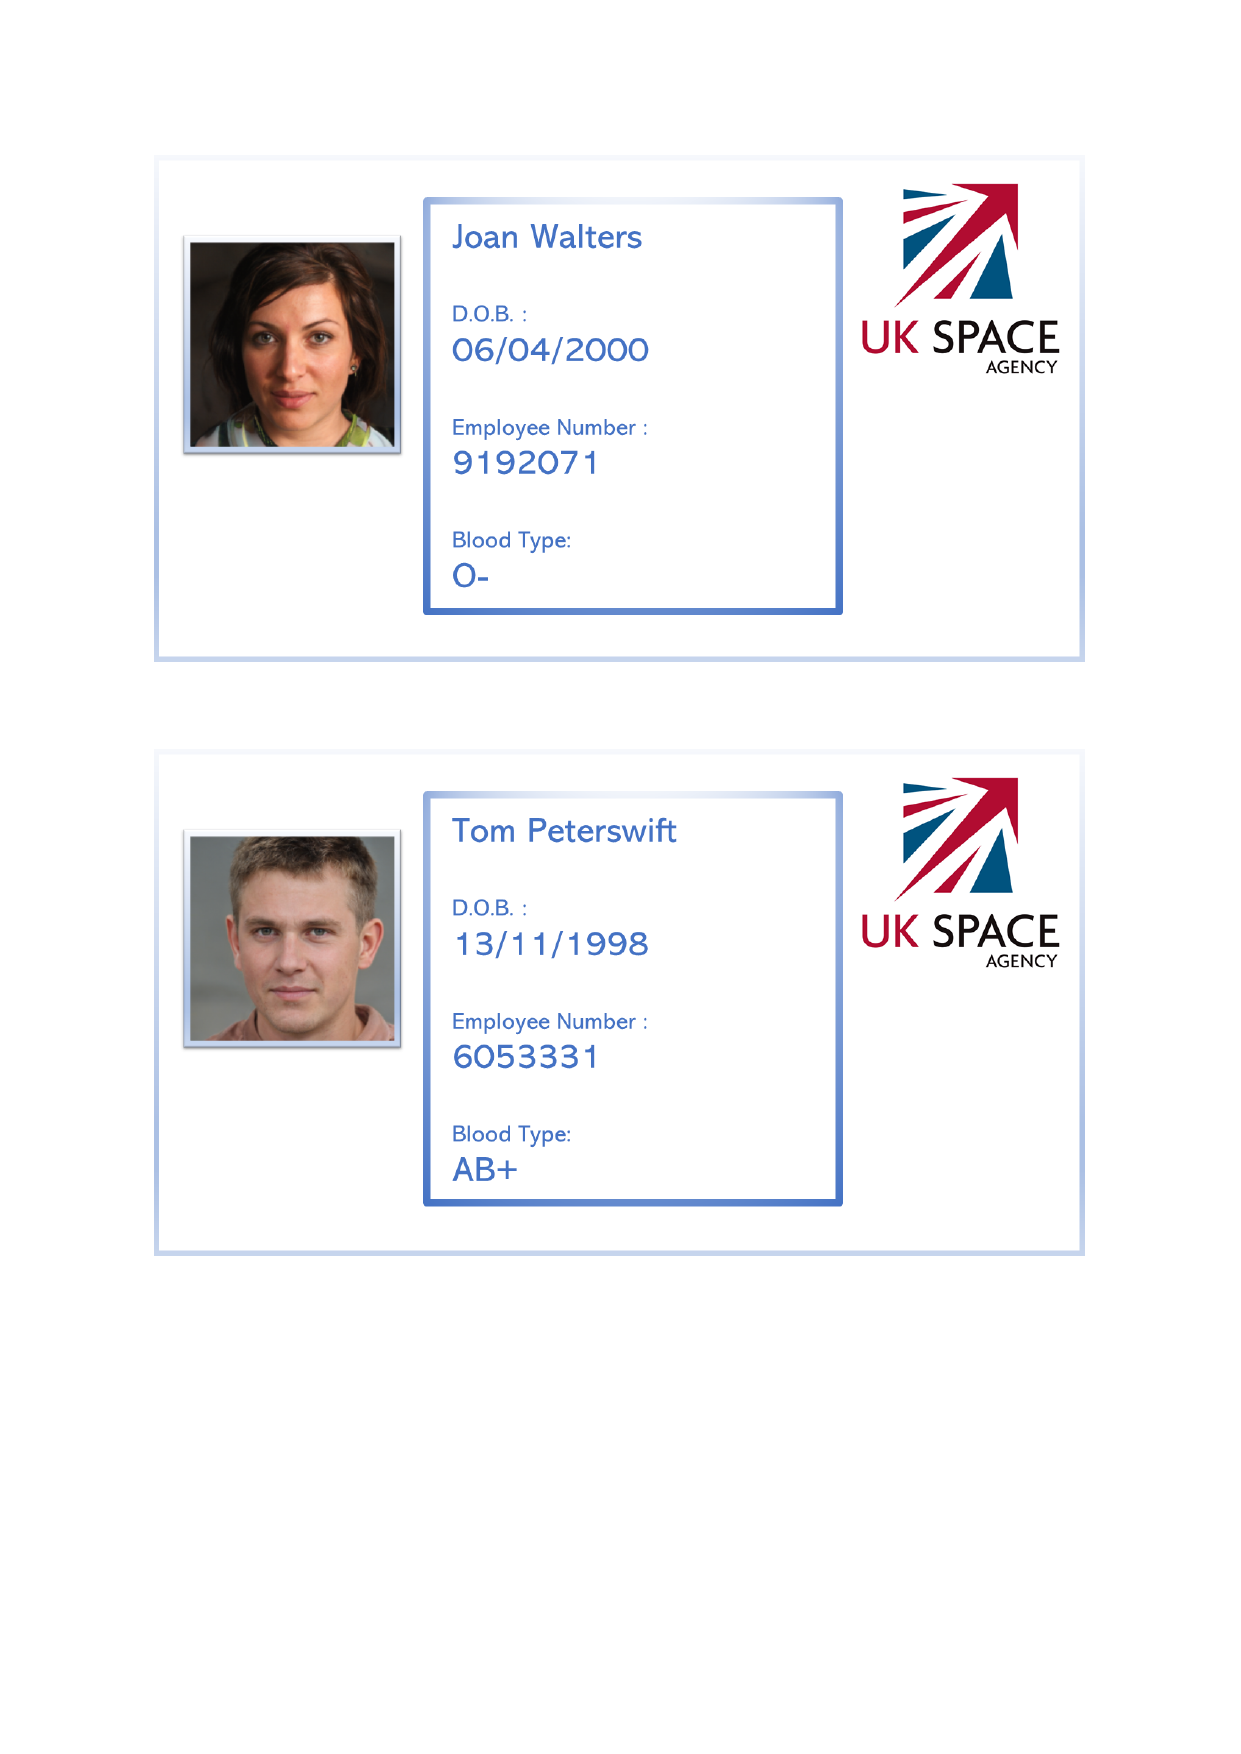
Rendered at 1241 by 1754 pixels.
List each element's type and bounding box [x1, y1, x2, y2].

picture [150, 150, 1091, 679]
picture [150, 743, 1091, 1273]
